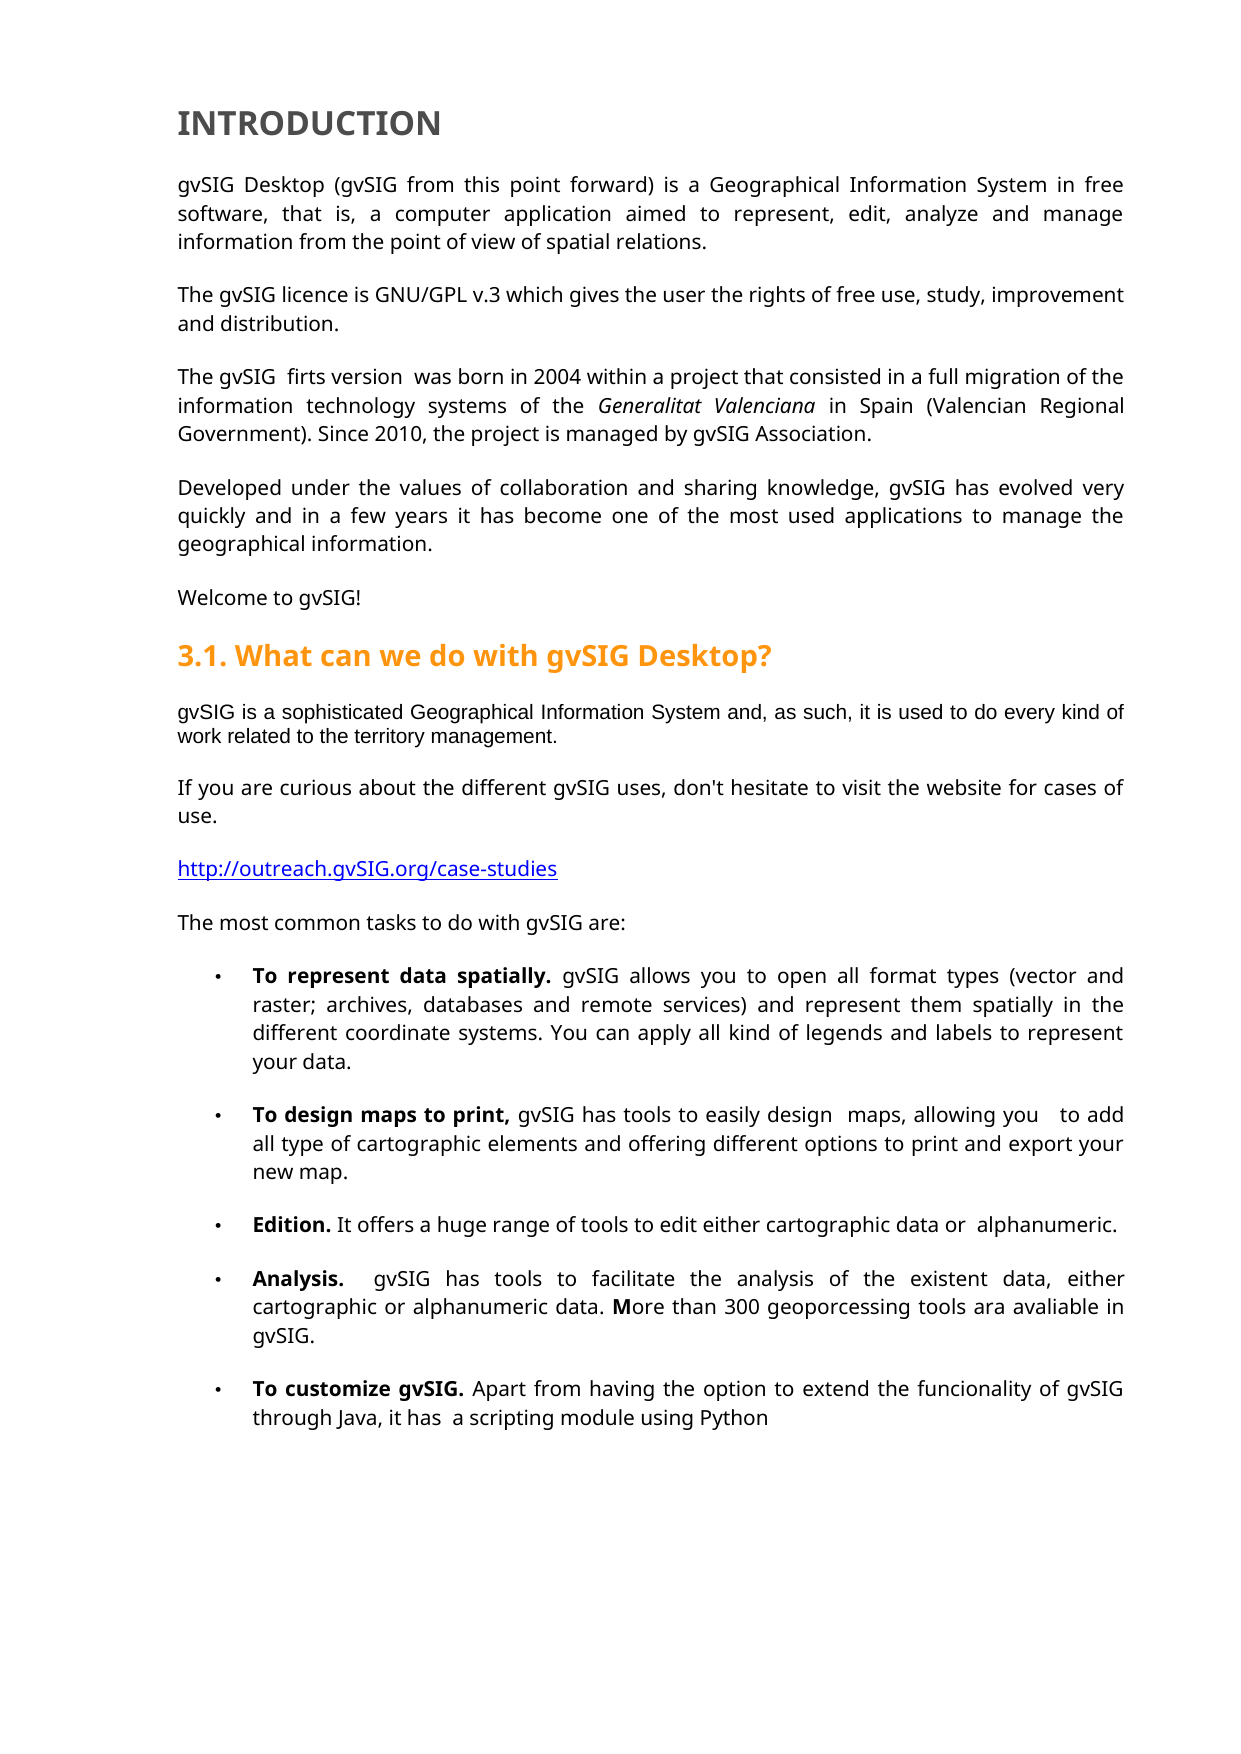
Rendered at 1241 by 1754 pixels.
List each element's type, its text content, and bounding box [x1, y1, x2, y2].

text The most common tasks to do with gvSIG are: [177, 908, 1125, 936]
text gvSIG is a sophisticated Geographical Information System and, as such, it is used to do every kind of work related to the territory management. [177, 700, 1125, 748]
list Edition. It offers a huge range of tools to edit either cartographic data or alphanumeric. [215, 1211, 1125, 1239]
list To customize gvSIG. Apart from having the option to extend the funcionality of gvSIG through Java, it has a scripting module using Python [215, 1374, 1125, 1431]
text gvSIG Desktop (gvSIG from this point forward) is a Geographical Information System in free software, that is, a computer application aimed to represent, edit, analyze and manage information from the point of view of spatial relations. [177, 170, 1125, 256]
list To represent data spatially. gvSIG allows you to open all format types (vector and raster; archives, databases and remote services) and represent them spatially in the different coordinate systems. You can apply all kind of legends and labels to represent your data. [215, 961, 1125, 1075]
subtitle 3.1. What can we do with gvSIG Desktop? [177, 635, 1125, 675]
list Analysis. gvSIG has tools to facilitate the analysis of the existent data, either cartographic or alphanumeric data. More than 300 geoporcessing tools ara avaliable in gvSIG. [215, 1264, 1125, 1349]
text If you are curious about the different gvSIG uses, don't hesitate to visit the website for cases of use. [177, 773, 1125, 829]
text Developed under the values of collaboration and sharing knowledge, gvSIG has evolved very quickly and in a few years it has become one of the most used applications to manage the geographical information. [177, 473, 1125, 558]
text The gvSIG licence is GNU/GPL v.3 which gives the user the rights of free use, study, improvement and distribution. [177, 281, 1125, 337]
list To design maps to print, gvSIG has tools to easily design maps, allowing you to add all type of cartographic elements and offering different options to print and export your new map. [215, 1100, 1125, 1186]
subtitle INTRODUCTION [177, 100, 1125, 145]
text http://outreach.gvSIG.org/case-studies [177, 854, 1125, 883]
text Welcome to gvSIG! [177, 583, 1125, 611]
text The gvSIG firts version was born in 2004 within a project that consisted in a full migration of the information technology systems of the Generalitat Valenciana in Spain (Valencian Regional Government). Since 2010, the project is managed by gvSIG Association. [177, 362, 1125, 448]
